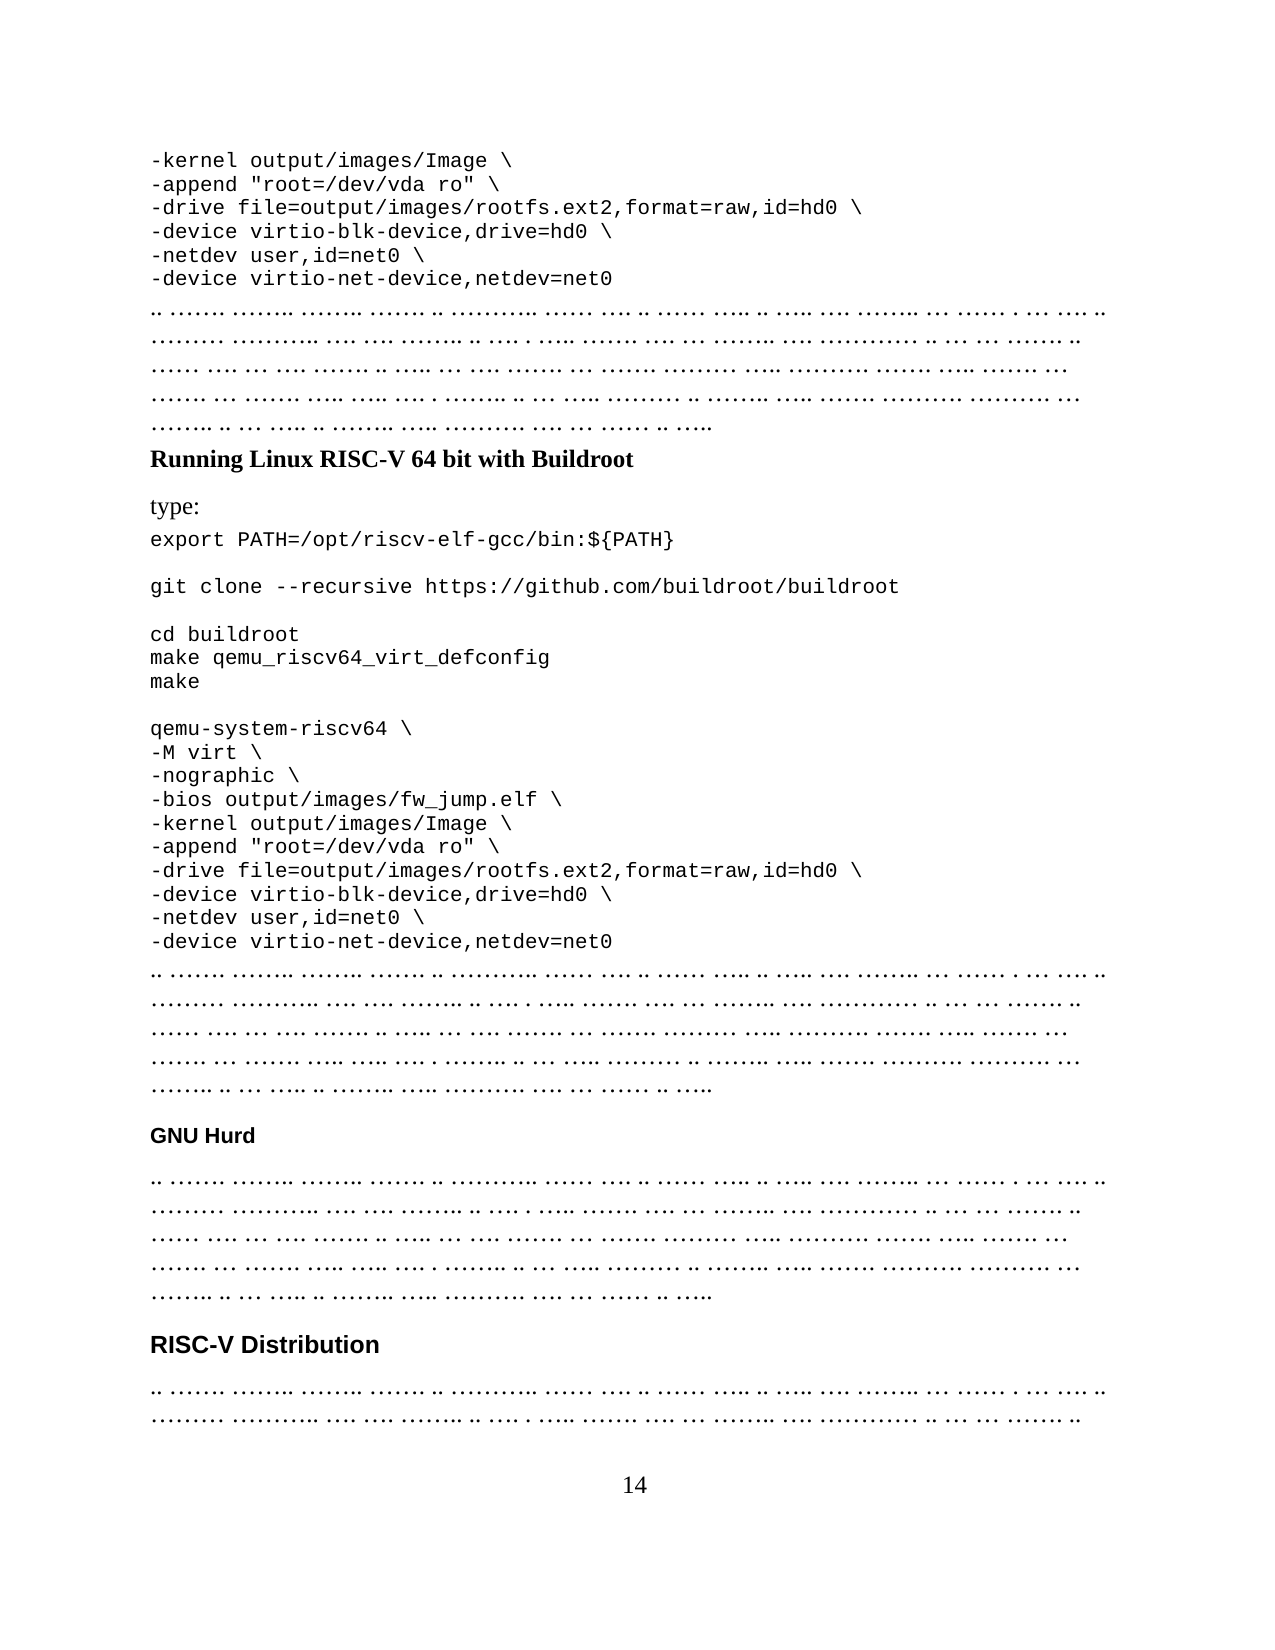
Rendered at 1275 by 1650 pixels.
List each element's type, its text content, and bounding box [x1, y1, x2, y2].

text cd buildroot [150, 623, 1125, 647]
text .. ……. …….. …….. ……. .. ……….. …… …. .. …… ….. .. ….. …. …….. … …… . … …. .. ……… ……….. …. …. …….. .. …. . ….. ……. …. … …….. …. ………… .. … … ……. .. …… …. … …. ……. .. ….. … …. ……. … ……. ……… ….. ………. ……. ….. ……. … ……. … ……. ….. ….. …. . …….. .. … ….. ……… .. …….. ….. ……. ………. ………. … …….. .. … ….. .. …….. ….. ………. …. … …… .. ….. [150, 1161, 1125, 1305]
text export PATH=/opt/riscv-elf-gcc/bin:${PATH} [150, 529, 1125, 553]
text .. ……. …….. …….. ……. .. ……….. …… …. .. …… ….. .. ….. …. …….. … …… . … …. .. ……… ……….. …. …. …….. .. …. . ….. ……. …. … …….. …. ………… .. … … ……. .. …… …. … …. ……. .. ….. … …. ……. … ……. ……… ….. ………. ……. ….. ……. … ……. … ……. ….. ….. …. . …….. .. … ….. ……… .. …….. ….. ……. ………. ………. … …….. .. … ….. .. …….. ….. ………. …. … …… .. ….. [150, 954, 1125, 1098]
text -device virtio-net-device,netdev=net0 [150, 268, 1125, 292]
text -netdev user,id=net0 \ [150, 244, 1125, 268]
text -nographic \ [150, 765, 1125, 789]
subtitle RISC-V Distribution [150, 1330, 1125, 1358]
text -drive file=output/images/rootfs.ext2,format=raw,id=hd0 \ [150, 197, 1125, 221]
text git clone --recursive https://github.com/buildroot/buildroot [150, 576, 1125, 600]
text make [150, 671, 1125, 694]
text -device virtio-net-device,netdev=net0 [150, 931, 1125, 954]
text .. ……. …….. …….. ……. .. ……….. …… …. .. …… ….. .. ….. …. …….. … …… . … …. .. ……… ……….. …. …. …….. .. …. . ….. ……. …. … …….. …. ………… .. … … ……. .. …… …. … …. ……. .. ….. … …. ……. … ……. ……… ….. ………. ……. ….. ……. … ……. … ……. ….. ….. …. . …….. .. … ….. ……… .. …….. ….. ……. ………. ………. … …….. .. … ….. .. …….. ….. ………. …. … …… .. ….. [150, 292, 1125, 436]
text -device virtio-blk-device,drive=hd0 \ [150, 884, 1125, 907]
text -append "root=/dev/vda ro" \ [150, 836, 1125, 860]
subtitle GNU Hurd [150, 1123, 1125, 1148]
text -netdev user,id=net0 \ [150, 907, 1125, 931]
text -kernel output/images/Image \ [150, 813, 1125, 836]
text -append "root=/dev/vda ro" \ [150, 174, 1125, 197]
text -bios output/images/fw_jump.elf \ [150, 789, 1125, 813]
text -M virt \ [150, 742, 1125, 765]
text type: [150, 491, 1125, 520]
text make qemu_riscv64_virt_defconfig [150, 647, 1125, 671]
text .. ……. …….. …….. ……. .. ……….. …… …. .. …… ….. .. ….. …. …….. … …… . … …. .. ……… ……….. …. …. …….. .. …. . ….. ……. …. … …….. …. ………… .. … … ……. .. [150, 1371, 1125, 1428]
text -device virtio-blk-device,drive=hd0 \ [150, 221, 1125, 244]
text Running Linux RISC-V 64 bit with Buildroot [150, 444, 1125, 473]
text -drive file=output/images/rootfs.ext2,format=raw,id=hd0 \ [150, 860, 1125, 884]
text qemu-system-riscv64 \ [150, 718, 1125, 742]
text -kernel output/images/Image \ [150, 150, 1125, 174]
